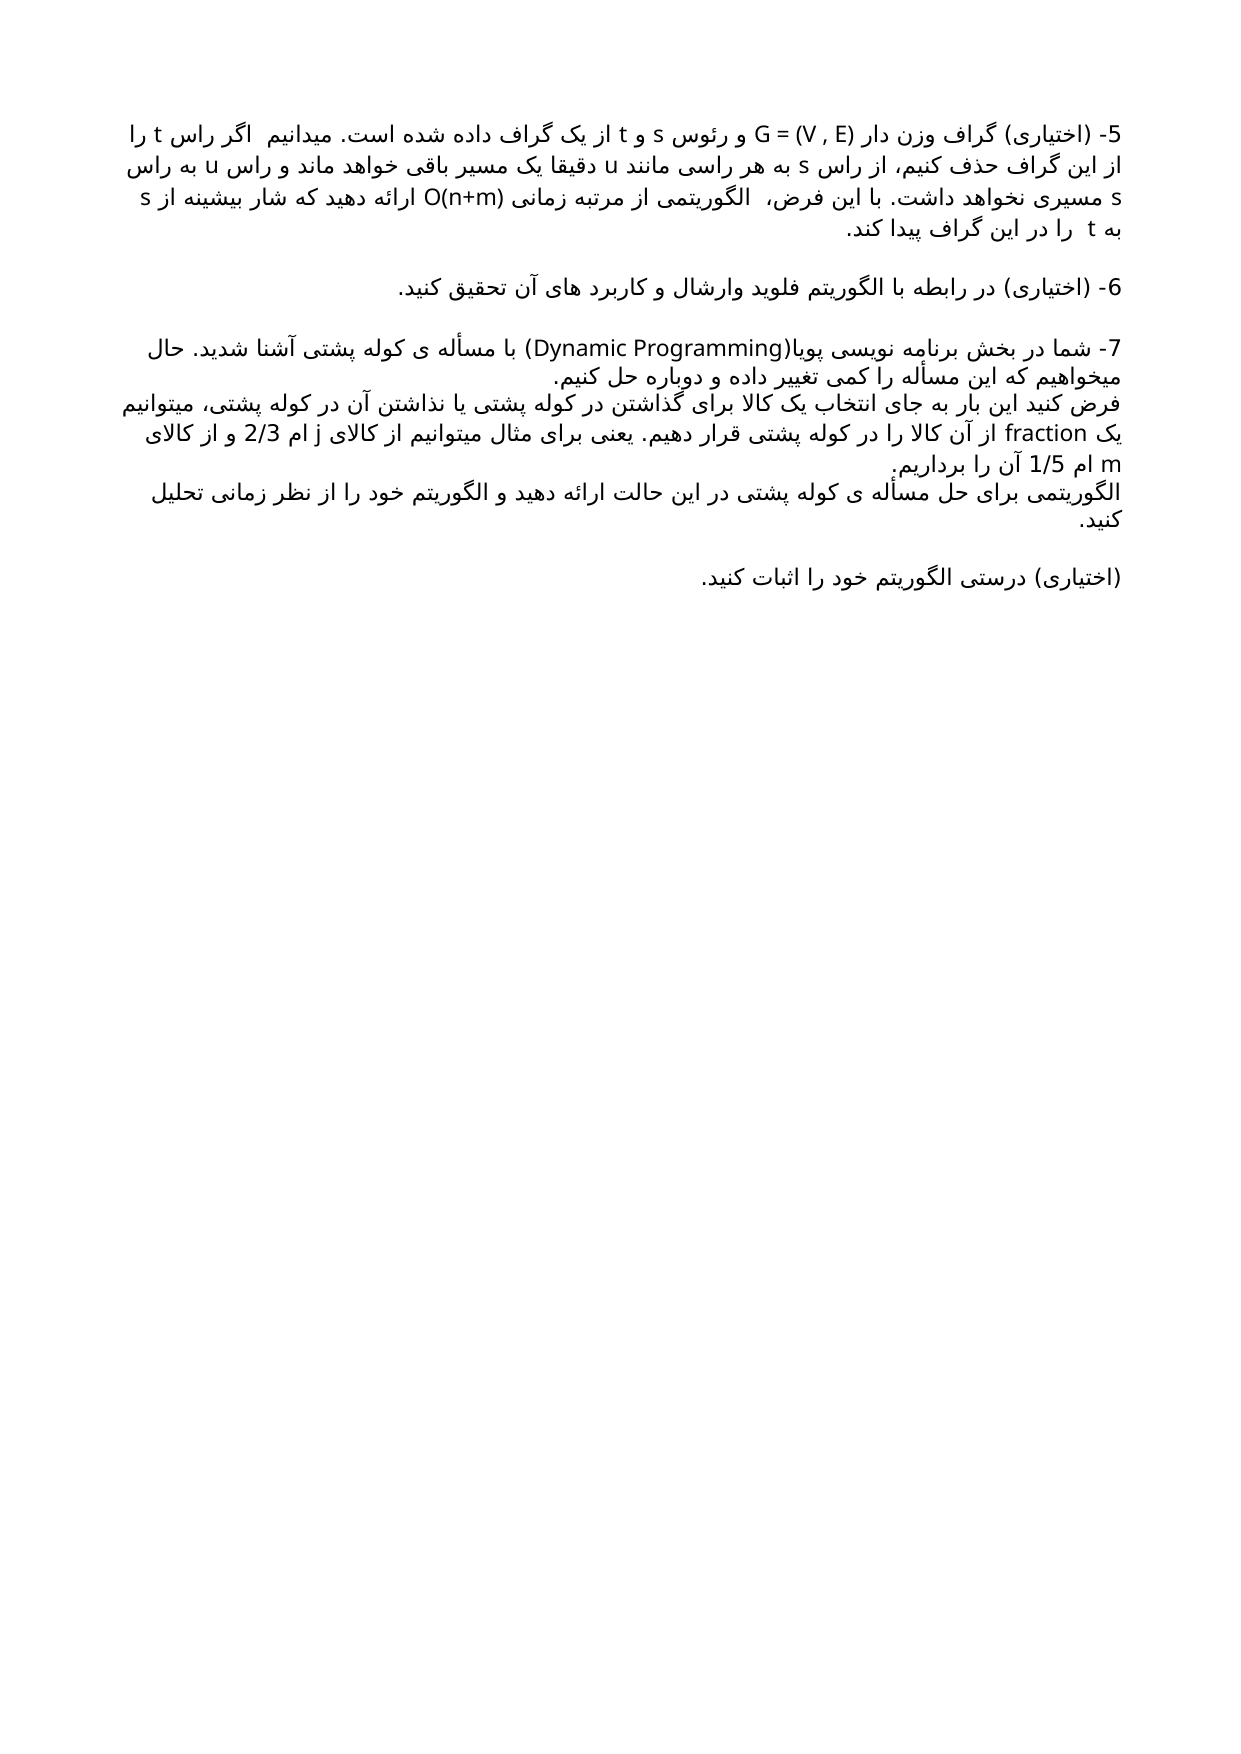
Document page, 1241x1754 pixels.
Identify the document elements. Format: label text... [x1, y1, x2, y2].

text فرض کنید این بار به جای انتخاب یک کالا برای گذاشتن در کوله پشتی یا نذاشتن آن در کوله پشتی، میتوانیم یک fraction از آن کالا را در کوله پشتی قرار دهیم. یعنی برای مثال میتوانیم از کالای j ام 2/3 و از کالای m ام 1/5 آن را برداریم. [118, 390, 1122, 479]
text 7- شما در بخش برنامه نویسی پویا(Dynamic Programming) با مسأله ی کوله پشتی آشنا شدید. حال میخواهیم که این مسأله را کمی تغییر داده و دوباره حل کنیم. [118, 332, 1122, 390]
text الگوریتمی برای حل مسأله ی کوله پشتی در این حالت ارائه دهید و الگوریتم خود را از نظر زمانی تحلیل کنید. [118, 479, 1122, 533]
text (اختیاری) درستی الگوریتم خود را اثبات کنید. [118, 564, 1122, 591]
text 5- (اختیاری) گراف وزن دار G = (V , E) و رئوس s و t از یک گراف داده شده است. میدانیم اگر راس t را از این گراف حذف کنیم، از راس s به هر راسی مانند u دقیقا یک مسیر باقی خواهد ماند و راس u به راس s مسیری نخواهد داشت. با این فرض، الگوریتمی از مرتبه زمانی O(n+m) ارائه دهید که شار بیشینه از s به t را در این گراف پیدا کند. [118, 118, 1122, 243]
text 6- (اختیاری) در رابطه با الگوریتم فلوید وارشال و کاربرد های آن تحقیق کنید. [118, 274, 1122, 301]
